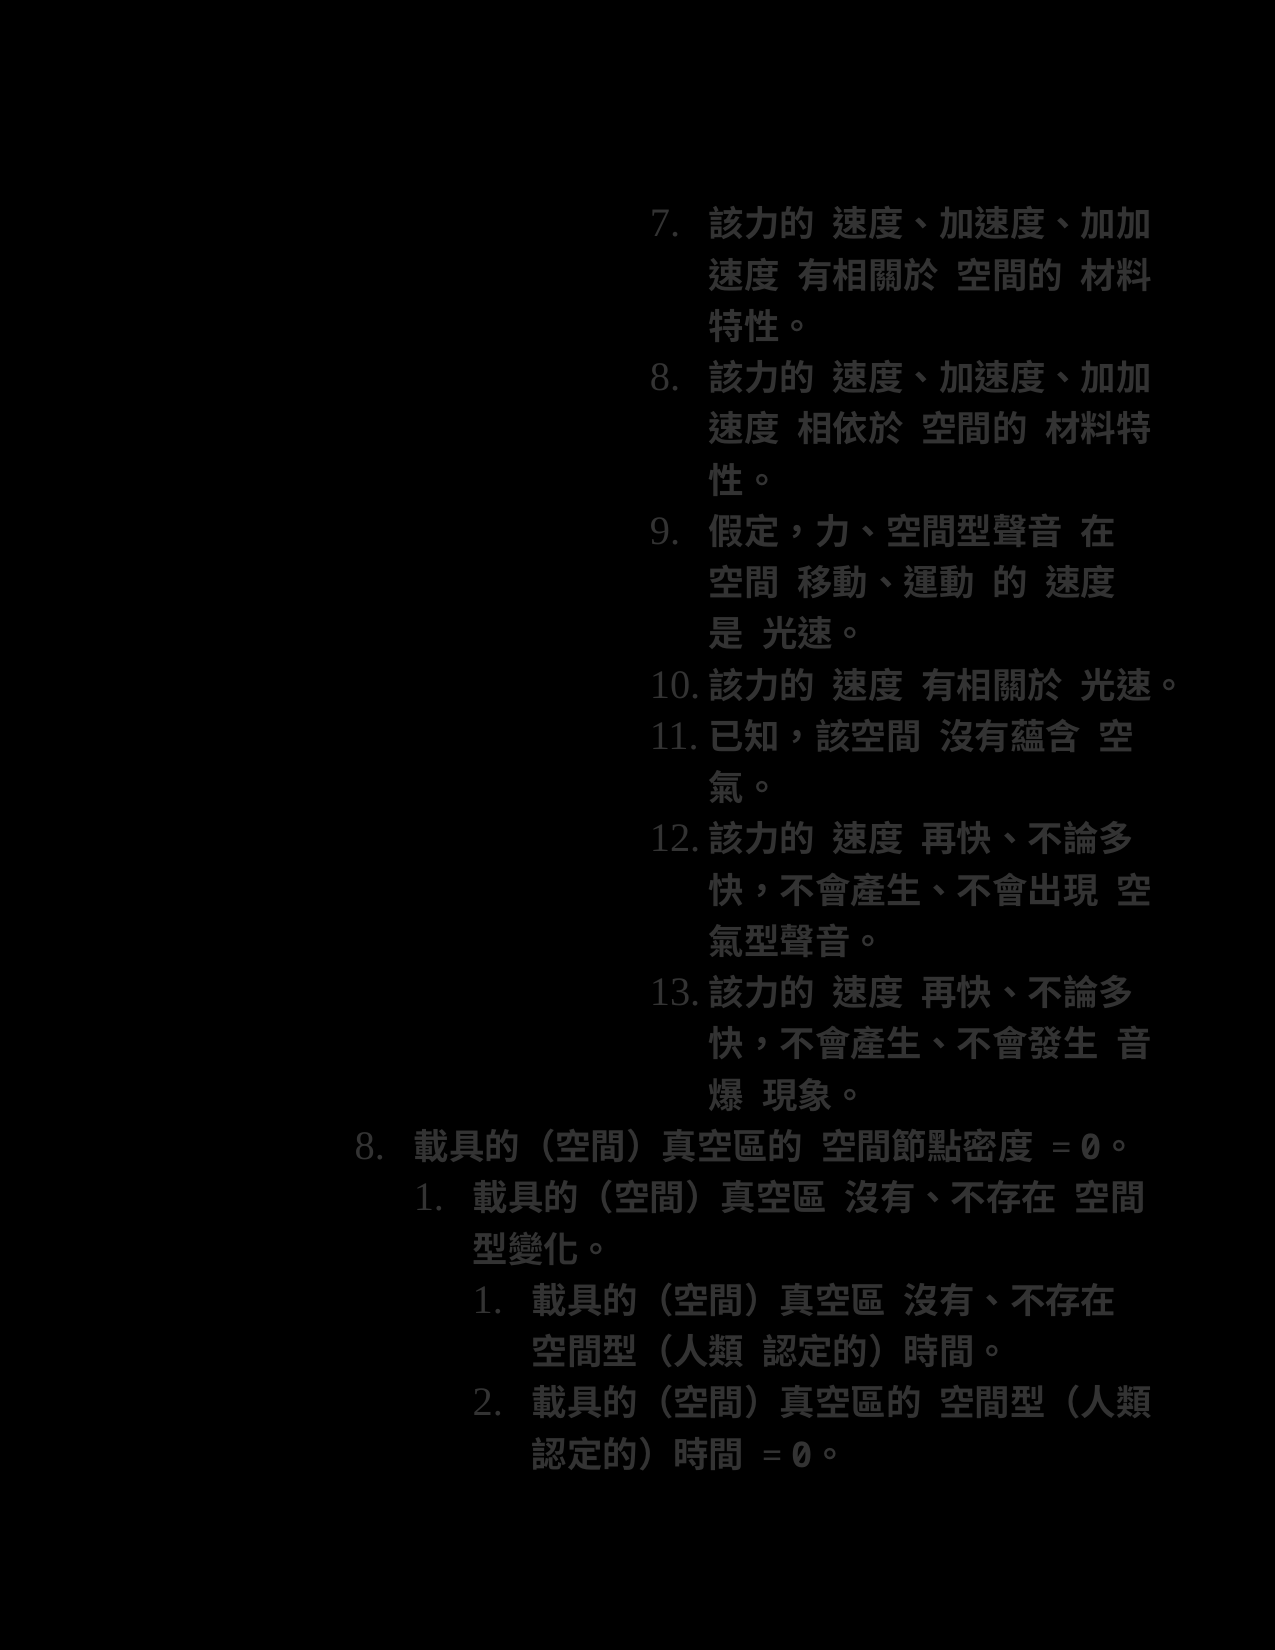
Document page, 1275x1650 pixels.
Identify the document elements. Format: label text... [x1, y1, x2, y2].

list 載具的（空間）真空區的 空間節點密度 = 0。 [354, 1118, 1157, 1170]
list 假定，力、空間型聲音 在 空間 移動、運動 的 速度 是 光速。 [649, 503, 1157, 657]
list 該力的 速度 再快、不論多快，不會產生、不會出現 空氣型聲音。 [649, 811, 1157, 964]
list 該力的 速度 再快、不論多快，不會產生、不會發生 音爆 現象。 [649, 964, 1157, 1118]
list 已知，該空間 沒有蘊含 空氣。 [649, 708, 1157, 811]
list 該力的 速度 有相關於 光速。 [649, 657, 1157, 708]
list 載具的（空間）真空區 沒有、不存在 空間型變化。 [413, 1170, 1157, 1272]
list 載具的（空間）真空區的 空間型（人類 認定的）時間 = 0。 [472, 1375, 1157, 1477]
list 該力的 速度、加速度、加加速度 有相關於 空間的 材料特性。 [649, 196, 1157, 349]
list 該力的 速度、加速度、加加速度 相依於 空間的 材料特性。 [649, 349, 1157, 503]
list 載具的（空間）真空區 沒有、不存在 空間型（人類 認定的）時間。 [472, 1272, 1157, 1375]
